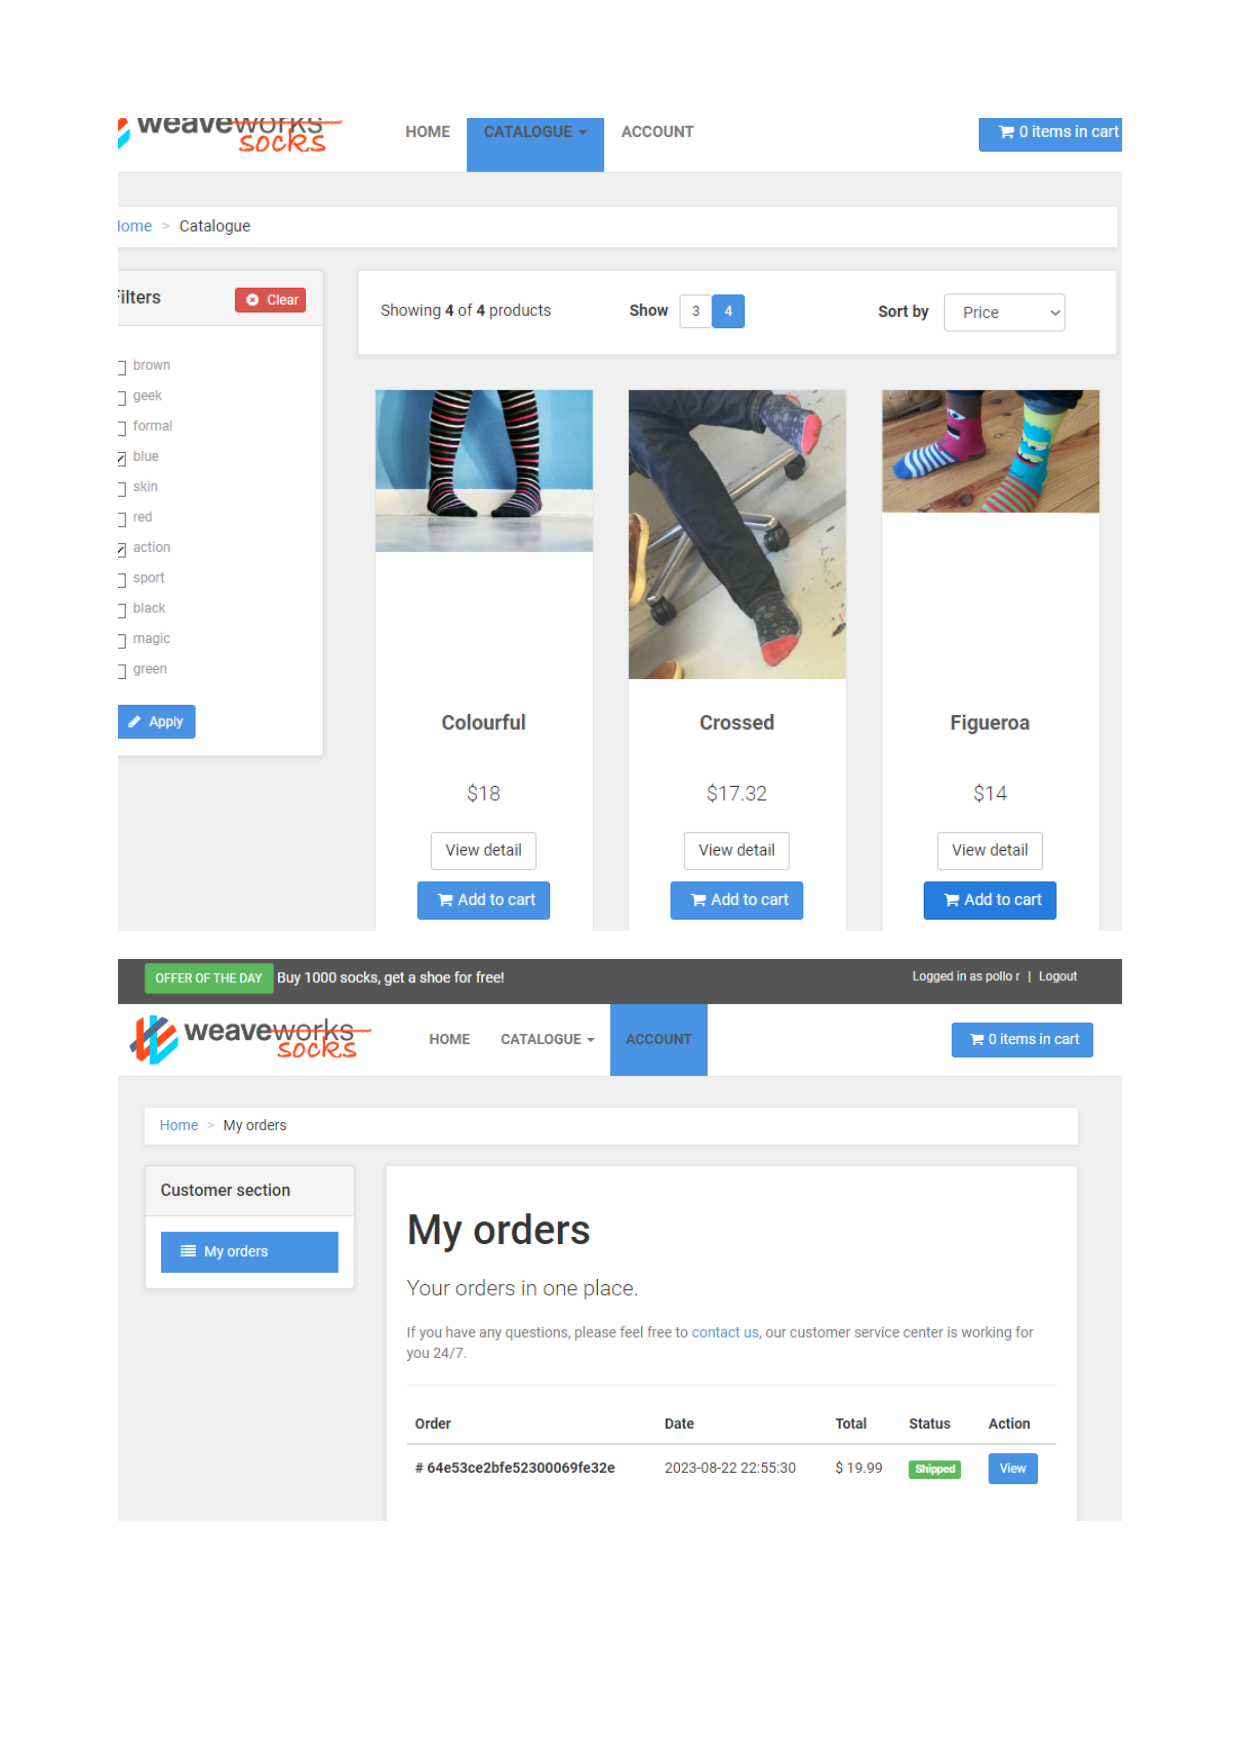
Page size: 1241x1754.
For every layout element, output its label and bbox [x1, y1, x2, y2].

picture [118, 118, 1123, 931]
picture [118, 959, 1123, 1521]
